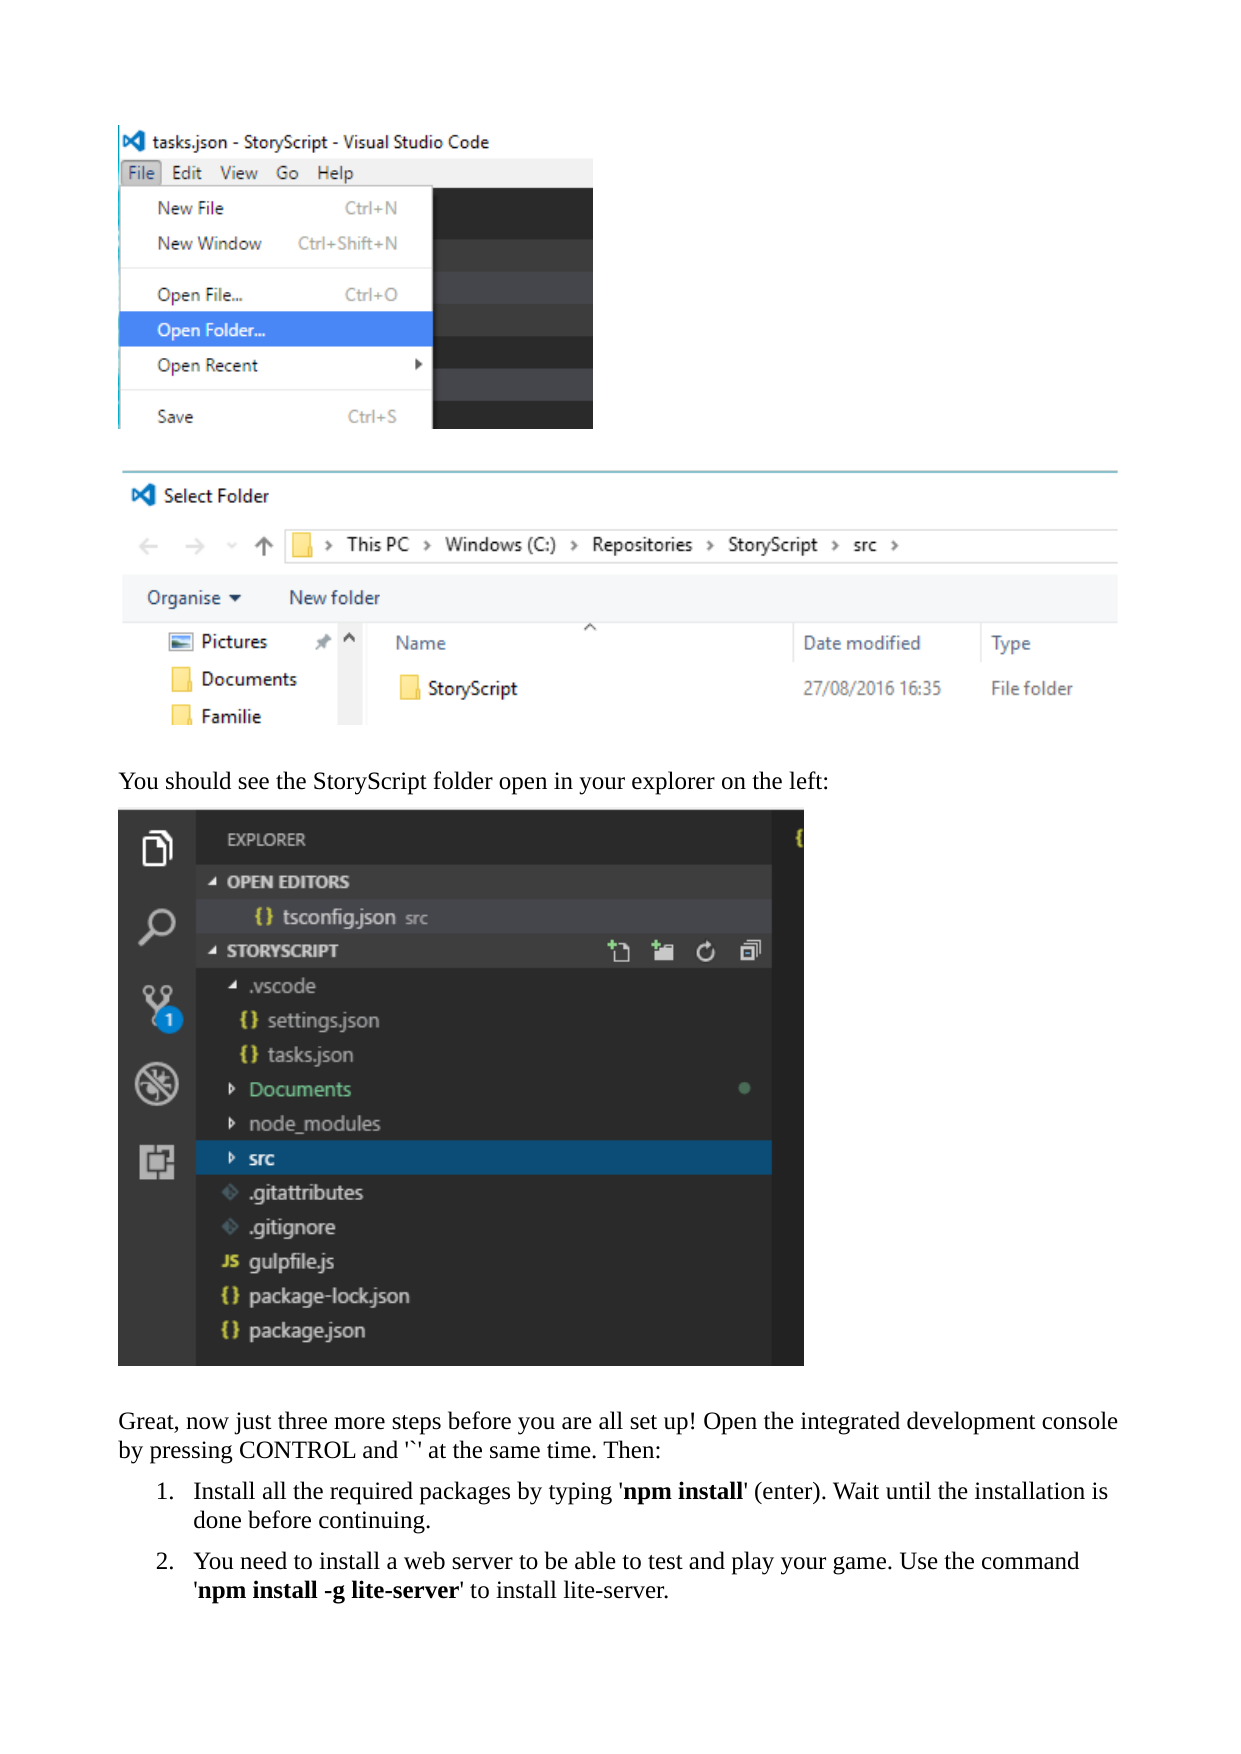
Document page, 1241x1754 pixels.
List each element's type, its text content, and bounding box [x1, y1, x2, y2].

list Install all the required packages by typing 'npm install' (enter). Wait until the installation is done before continuing. [156, 1476, 1122, 1534]
text You should see the StoryScript folder open in your explorer on the left: [118, 766, 1122, 795]
text Great, now just three more steps before you are all set up! Open the integrated development console by pressing CONTROL and '`' at the same time. Then: [118, 1406, 1122, 1464]
picture [118, 807, 804, 1366]
picture [122, 470, 1118, 725]
picture [118, 125, 593, 429]
list You need to install a web server to be able to test and play your game. Use the command 'npm install -g lite-server' to install lite-server. [156, 1546, 1122, 1604]
